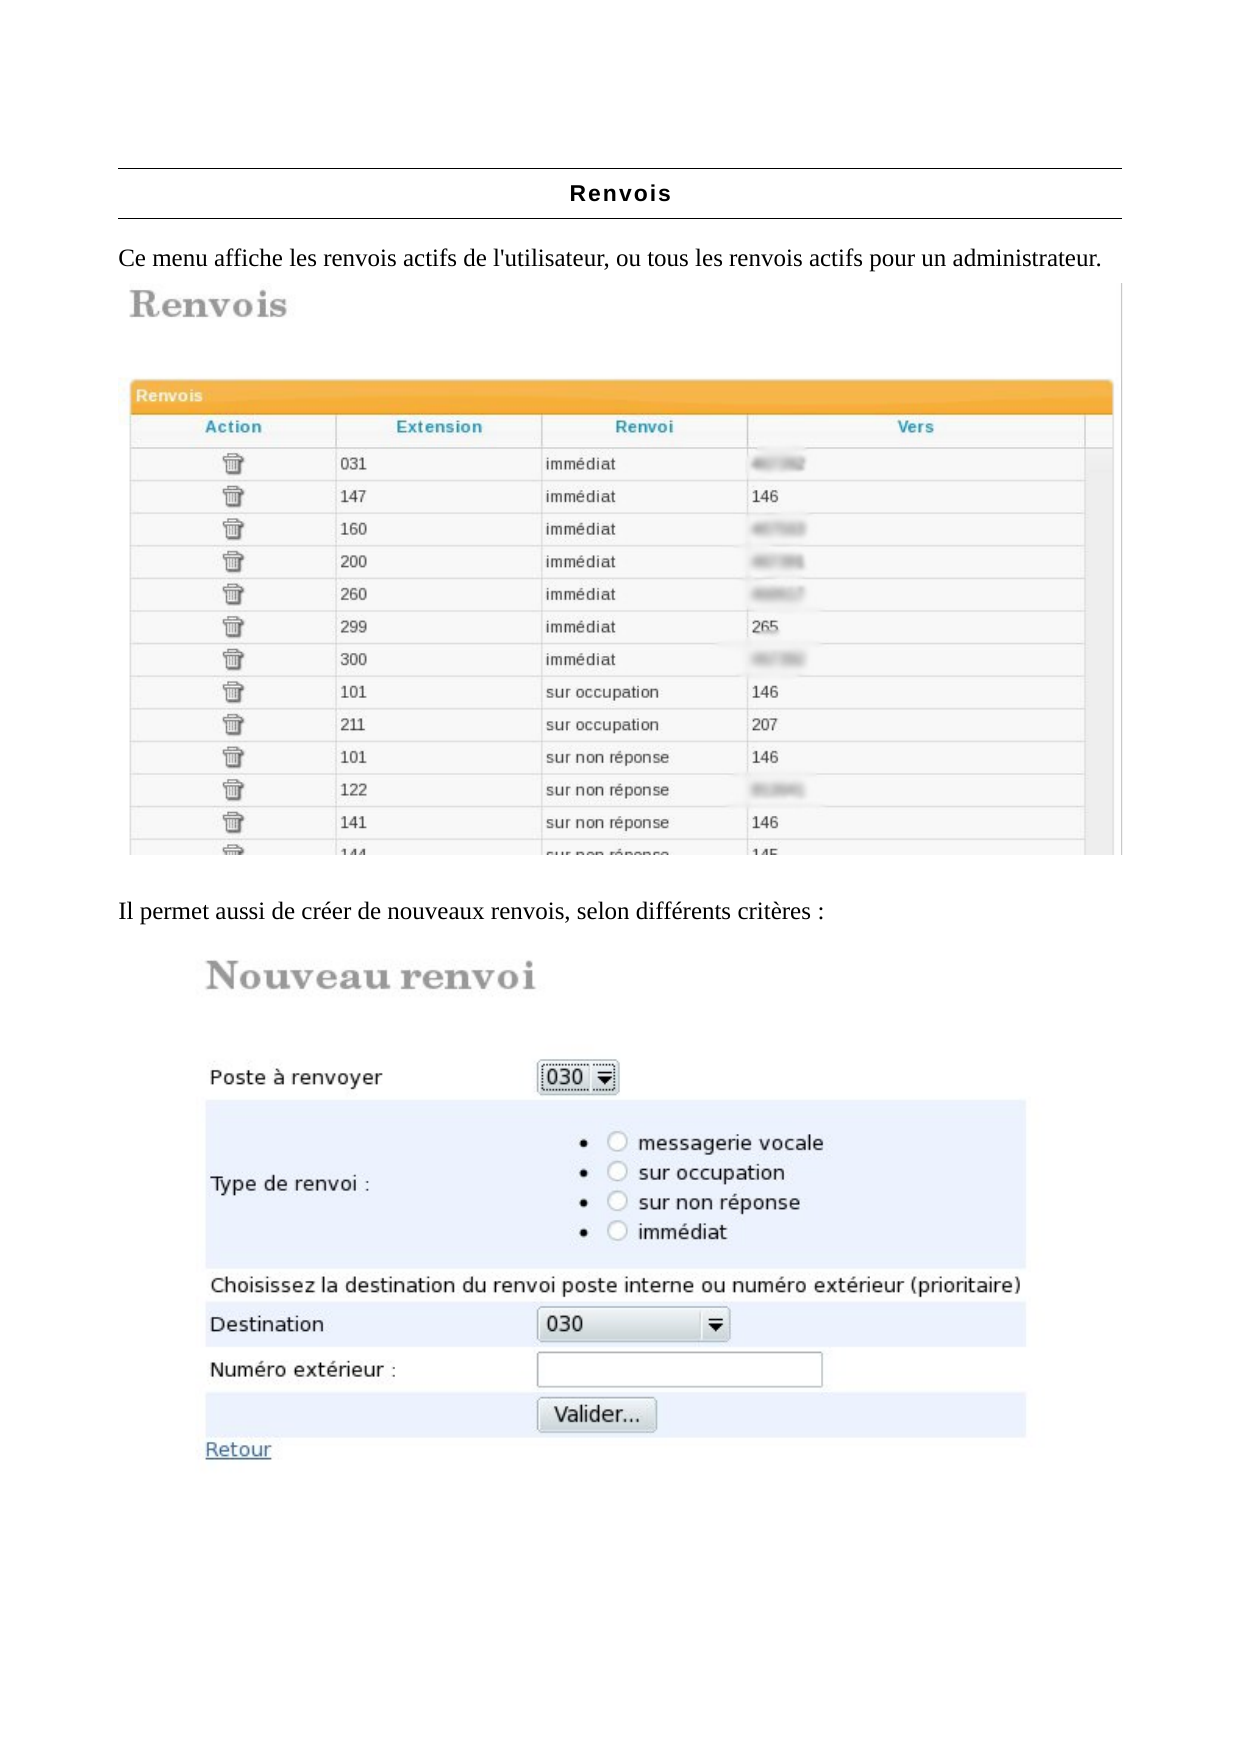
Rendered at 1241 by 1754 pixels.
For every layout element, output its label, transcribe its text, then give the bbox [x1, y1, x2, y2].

picture [195, 947, 1045, 1491]
picture [118, 283, 1123, 855]
subtitle Renvois [118, 169, 1122, 218]
text Ce menu affiche les renvois actifs de l'utilisateur, ou tous les renvois actifs pour un administrateur. [118, 243, 1122, 271]
text Il permet aussi de créer de nouveaux renvois, selon différents critères : [118, 896, 1122, 924]
